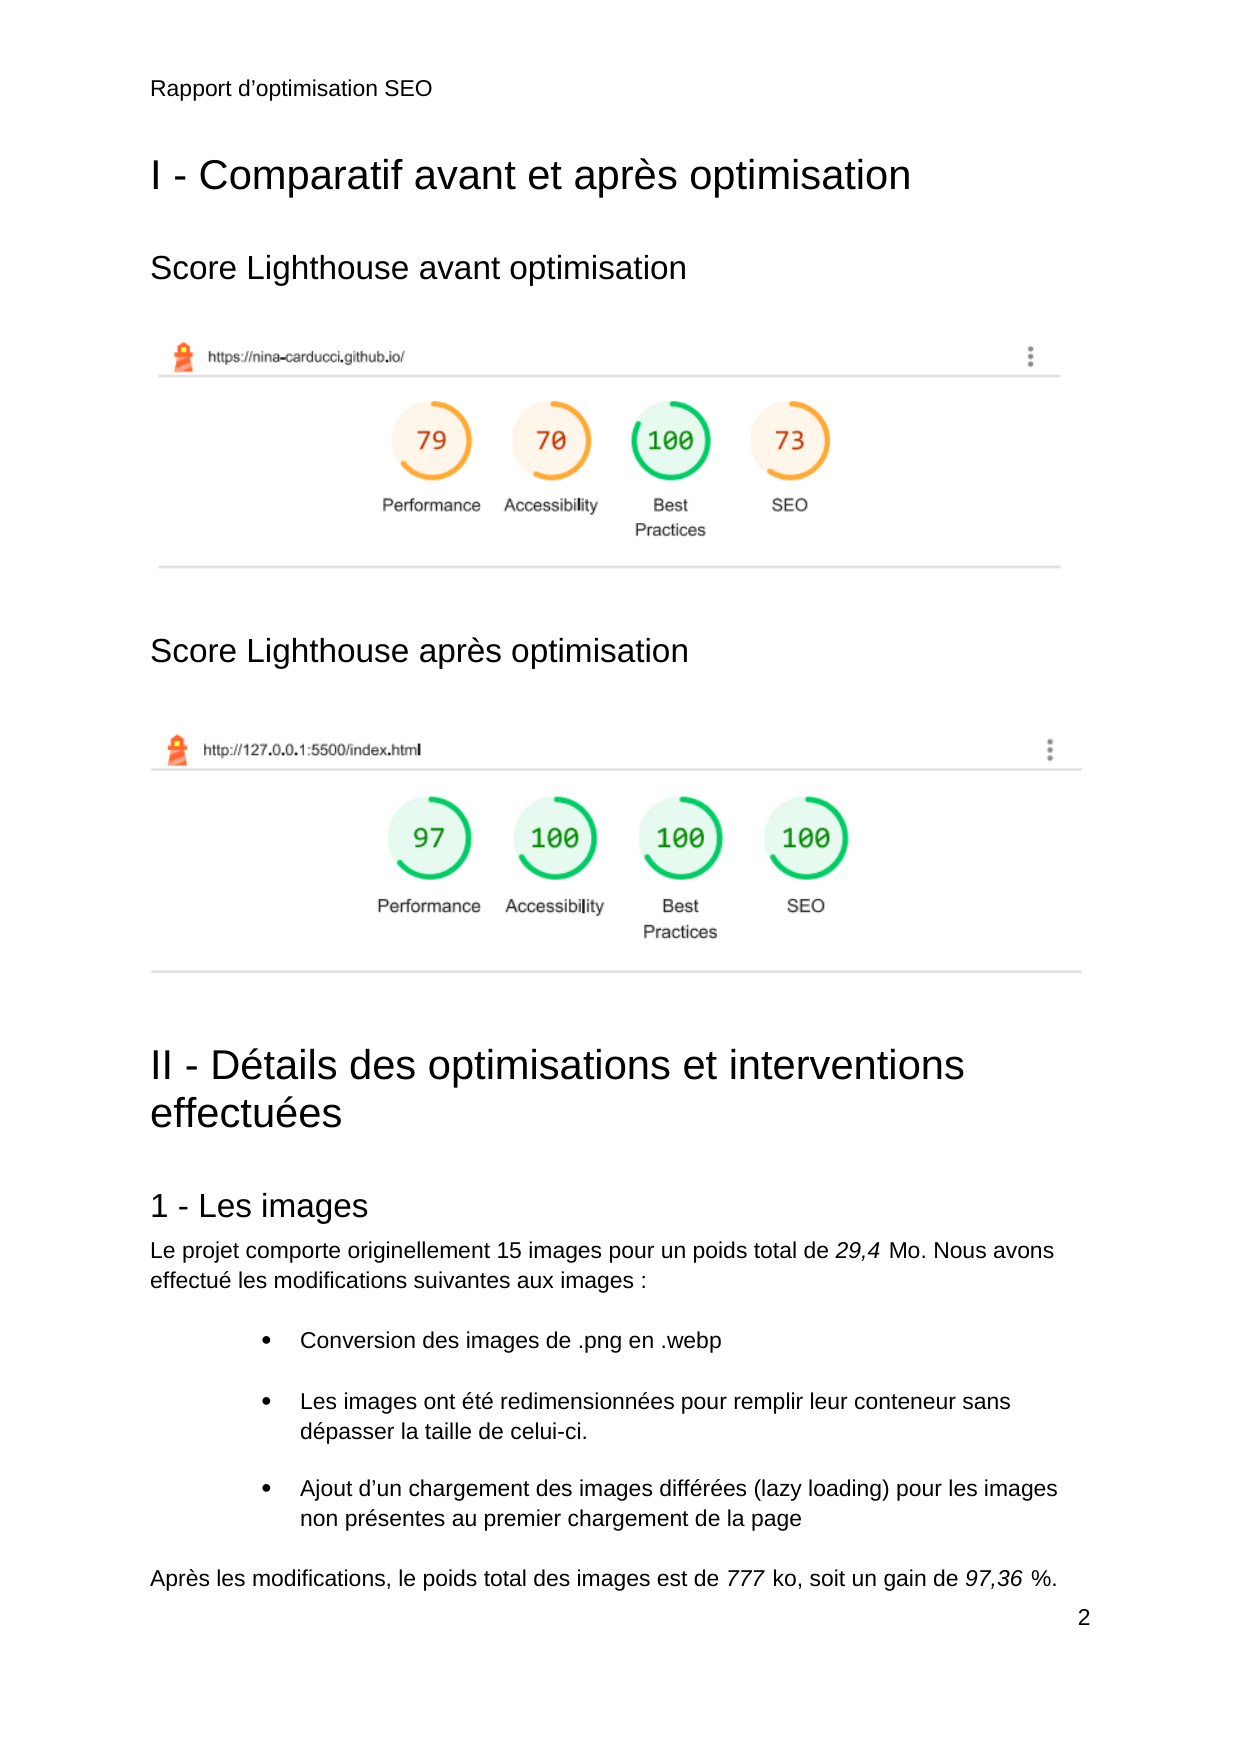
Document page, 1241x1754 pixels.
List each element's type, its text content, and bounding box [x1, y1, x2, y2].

subtitle II - Détails des optimisations et interventions effectuées [150, 1040, 1090, 1136]
subtitle 1 - Les images [150, 1186, 1090, 1224]
list Ajout d’un chargement des images différées (lazy loading) pour les images non présentes au premier chargement de la page [262, 1475, 1090, 1531]
text Après les modifications, le poids total des images est de 777 ko, soit un gain de 97,36 %. [150, 1565, 1090, 1592]
subtitle Score Lighthouse après optimisation [150, 631, 1090, 669]
subtitle I - Comparatif avant et après optimisation [150, 150, 1090, 198]
text Le projet comporte originellement 15 images pour un poids total de 29,4 Mo. Nous avons effectué les modifications suivantes aux images : [150, 1237, 1090, 1293]
list Les images ont été redimensionnées pour remplir leur conteneur sans dépasser la taille de celui-ci. [262, 1388, 1090, 1444]
list Conversion des images de .png en .webp [262, 1327, 1090, 1354]
subtitle Score Lighthouse avant optimisation [150, 248, 1090, 286]
